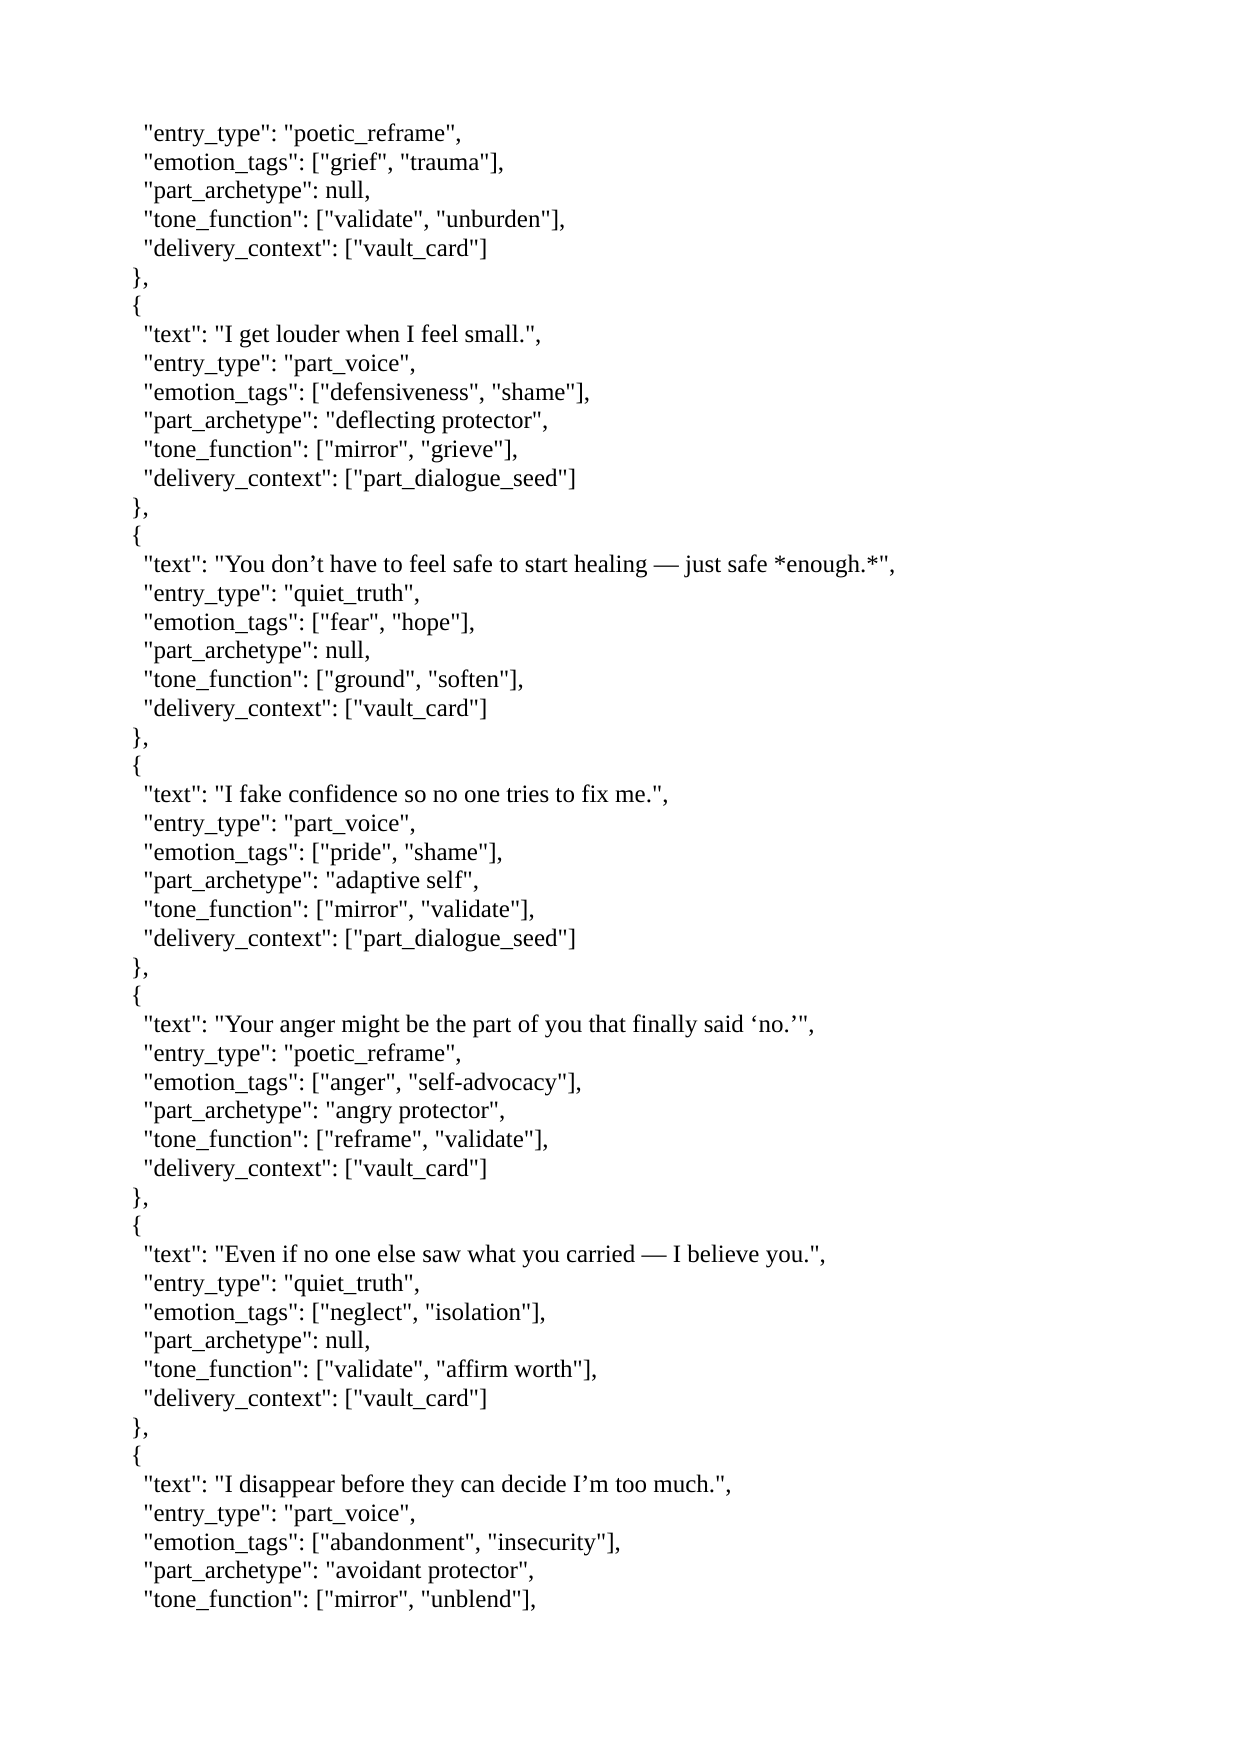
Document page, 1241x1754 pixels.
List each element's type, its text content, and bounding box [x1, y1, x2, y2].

text "text": "I disappear before they can decide I’m too much.", [118, 1469, 1122, 1498]
text "delivery_context": ["vault_card"] [118, 1153, 1122, 1182]
text { [118, 751, 1122, 779]
text { [118, 1211, 1122, 1239]
text "entry_type": "poetic_reframe", [118, 118, 1122, 147]
text "emotion_tags": ["anger", "self-advocacy"], [118, 1067, 1122, 1096]
text "emotion_tags": ["defensiveness", "shame"], [118, 377, 1122, 406]
text "part_archetype": null, [118, 636, 1122, 664]
text "entry_type": "part_voice", [118, 348, 1122, 377]
text }, [118, 262, 1122, 291]
text }, [118, 722, 1122, 751]
text "tone_function": ["validate", "affirm worth"], [118, 1354, 1122, 1383]
text "entry_type": "quiet_truth", [118, 578, 1122, 607]
text "entry_type": "poetic_reframe", [118, 1038, 1122, 1067]
text "tone_function": ["validate", "unburden"], [118, 204, 1122, 233]
text "delivery_context": ["vault_card"] [118, 693, 1122, 722]
text "tone_function": ["mirror", "unblend"], [118, 1584, 1122, 1613]
text "tone_function": ["reframe", "validate"], [118, 1124, 1122, 1153]
text "delivery_context": ["vault_card"] [118, 233, 1122, 262]
text "text": "I get louder when I feel small.", [118, 319, 1122, 348]
text { [118, 521, 1122, 549]
text "tone_function": ["mirror", "grieve"], [118, 434, 1122, 463]
text "emotion_tags": ["abandonment", "insecurity"], [118, 1527, 1122, 1556]
text "part_archetype": "angry protector", [118, 1096, 1122, 1124]
text }, [118, 1412, 1122, 1441]
text { [118, 981, 1122, 1009]
text "part_archetype": "deflecting protector", [118, 406, 1122, 434]
text }, [118, 1182, 1122, 1211]
text "text": "I fake confidence so no one tries to fix me.", [118, 779, 1122, 808]
text "part_archetype": null, [118, 1326, 1122, 1354]
text "text": "Your anger might be the part of you that finally said ‘no.’", [118, 1009, 1122, 1038]
text "part_archetype": null, [118, 176, 1122, 204]
text "emotion_tags": ["neglect", "isolation"], [118, 1297, 1122, 1326]
text { [118, 1441, 1122, 1469]
text "entry_type": "part_voice", [118, 808, 1122, 837]
text "emotion_tags": ["fear", "hope"], [118, 607, 1122, 636]
text "delivery_context": ["vault_card"] [118, 1383, 1122, 1412]
text "part_archetype": "avoidant protector", [118, 1556, 1122, 1584]
text "text": "Even if no one else saw what you carried — I believe you.", [118, 1239, 1122, 1268]
text "delivery_context": ["part_dialogue_seed"] [118, 923, 1122, 952]
text "entry_type": "part_voice", [118, 1498, 1122, 1527]
text }, [118, 492, 1122, 521]
text "emotion_tags": ["pride", "shame"], [118, 837, 1122, 866]
text "text": "You don’t have to feel safe to start healing — just safe *enough.*", [118, 549, 1122, 578]
text "entry_type": "quiet_truth", [118, 1268, 1122, 1297]
text }, [118, 952, 1122, 981]
text "delivery_context": ["part_dialogue_seed"] [118, 463, 1122, 492]
text "tone_function": ["mirror", "validate"], [118, 894, 1122, 923]
text "emotion_tags": ["grief", "trauma"], [118, 147, 1122, 176]
text "tone_function": ["ground", "soften"], [118, 664, 1122, 693]
text "part_archetype": "adaptive self", [118, 866, 1122, 894]
text { [118, 291, 1122, 319]
